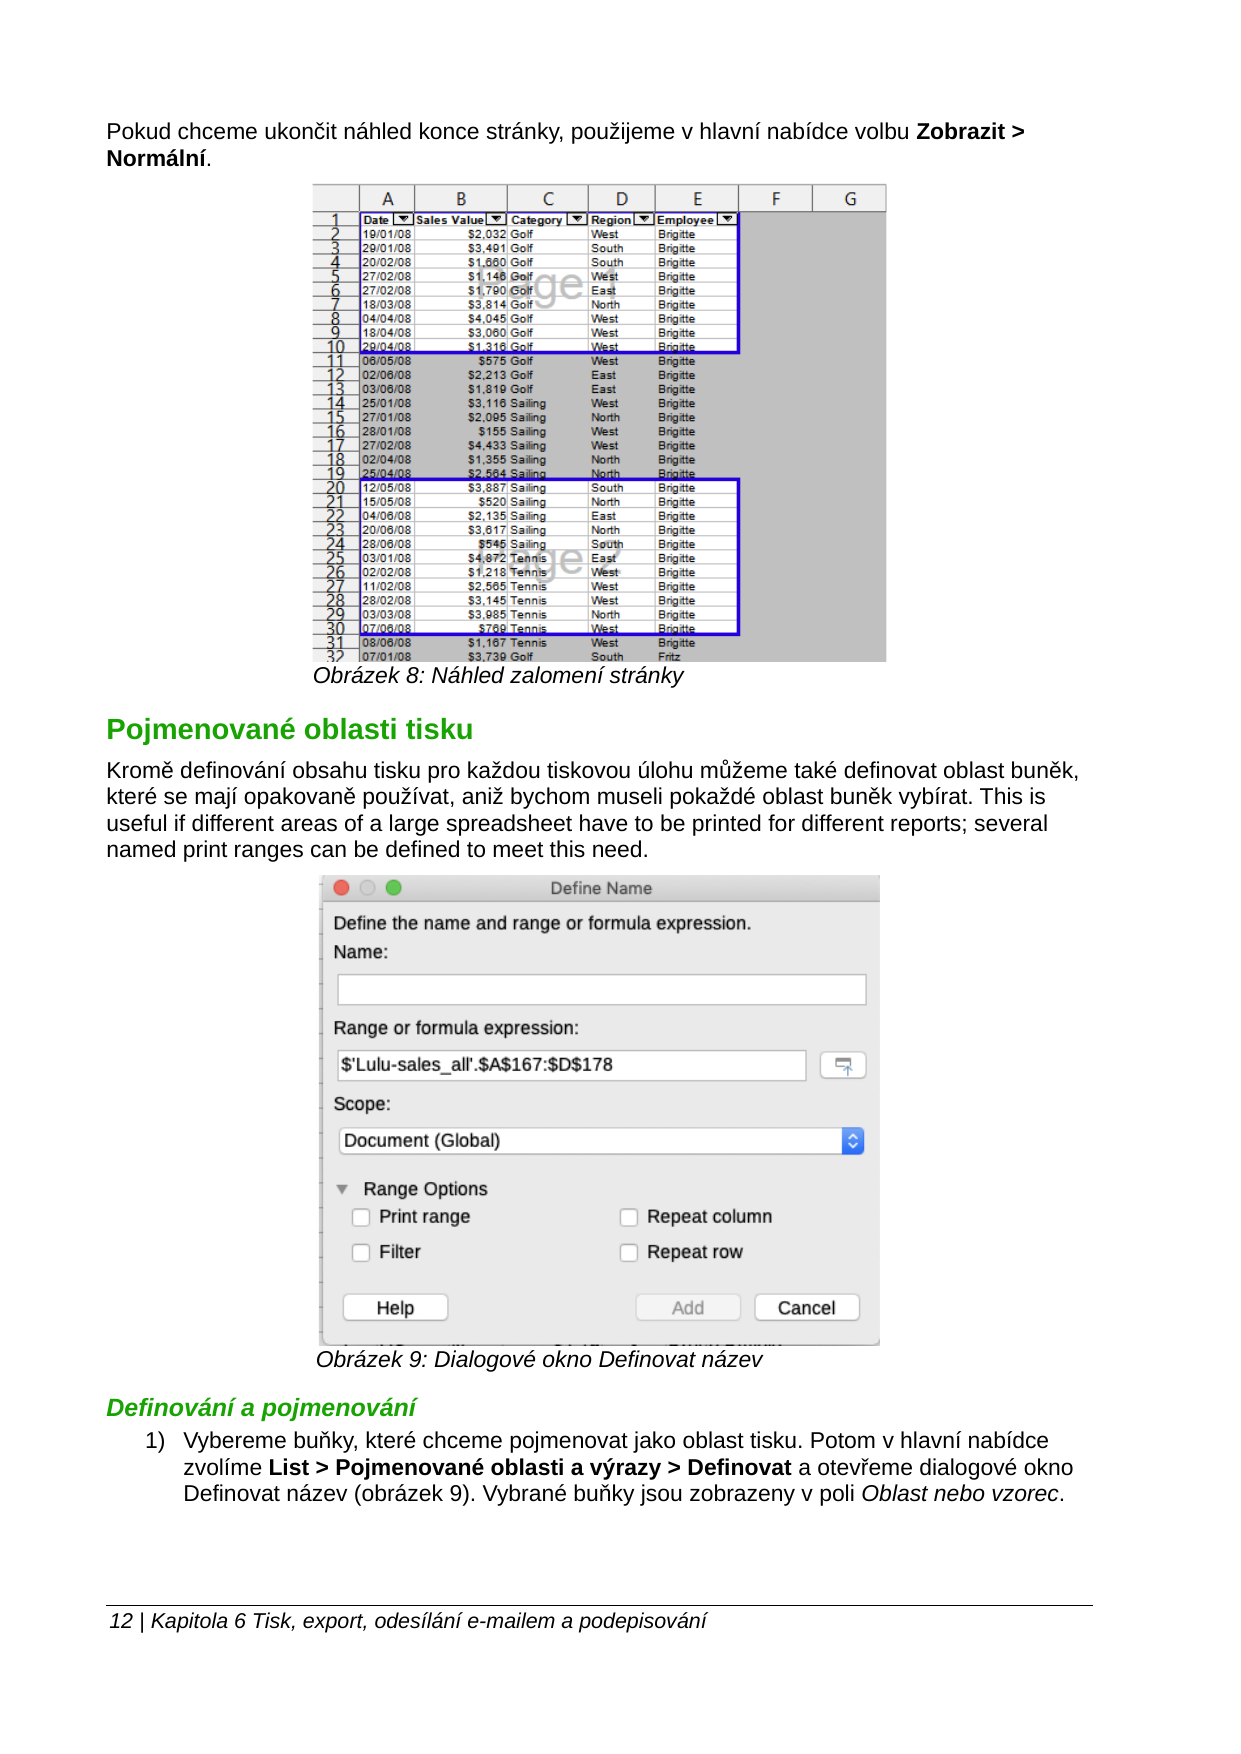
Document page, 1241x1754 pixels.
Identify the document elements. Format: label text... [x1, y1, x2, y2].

picture [312, 183, 887, 662]
text Obrázek 8: Náhled zalomení stránky [313, 662, 886, 688]
text Obrázek 9: Dialogové okno Definovat název [316, 875, 883, 1372]
list Vybereme buňky, které chceme pojmenovat jako oblast tisku. Potom v hlavní nabídce zvolíme List > Pojmenované oblasti a výrazy > Definovat a otevřeme dialogové okno Definovat název (obrázek 9). Vybrané buňky jsou zobrazeny v poli Oblast nebo vzorec. [165, 1427, 1093, 1506]
text Kromě definování obsahu tisku pro každou tiskovou úlohu můžeme také definovat oblast buněk, které se mají opakovaně používat, aniž bychom museli pokaždé oblast buněk vybírat. This is useful if different areas of a large spreadsheet have to be printed for different reports; several named print ranges can be defined to meet this need. [106, 757, 1093, 862]
subtitle Pojmenované oblasti tisku [106, 712, 1093, 745]
picture [318, 875, 880, 1346]
subtitle Definování a pojmenování [106, 1392, 1093, 1421]
text Pokud chceme ukončit náhled konce stránky, použijeme v hlavní nabídce volbu Zobrazit > Normální. [106, 118, 1093, 171]
